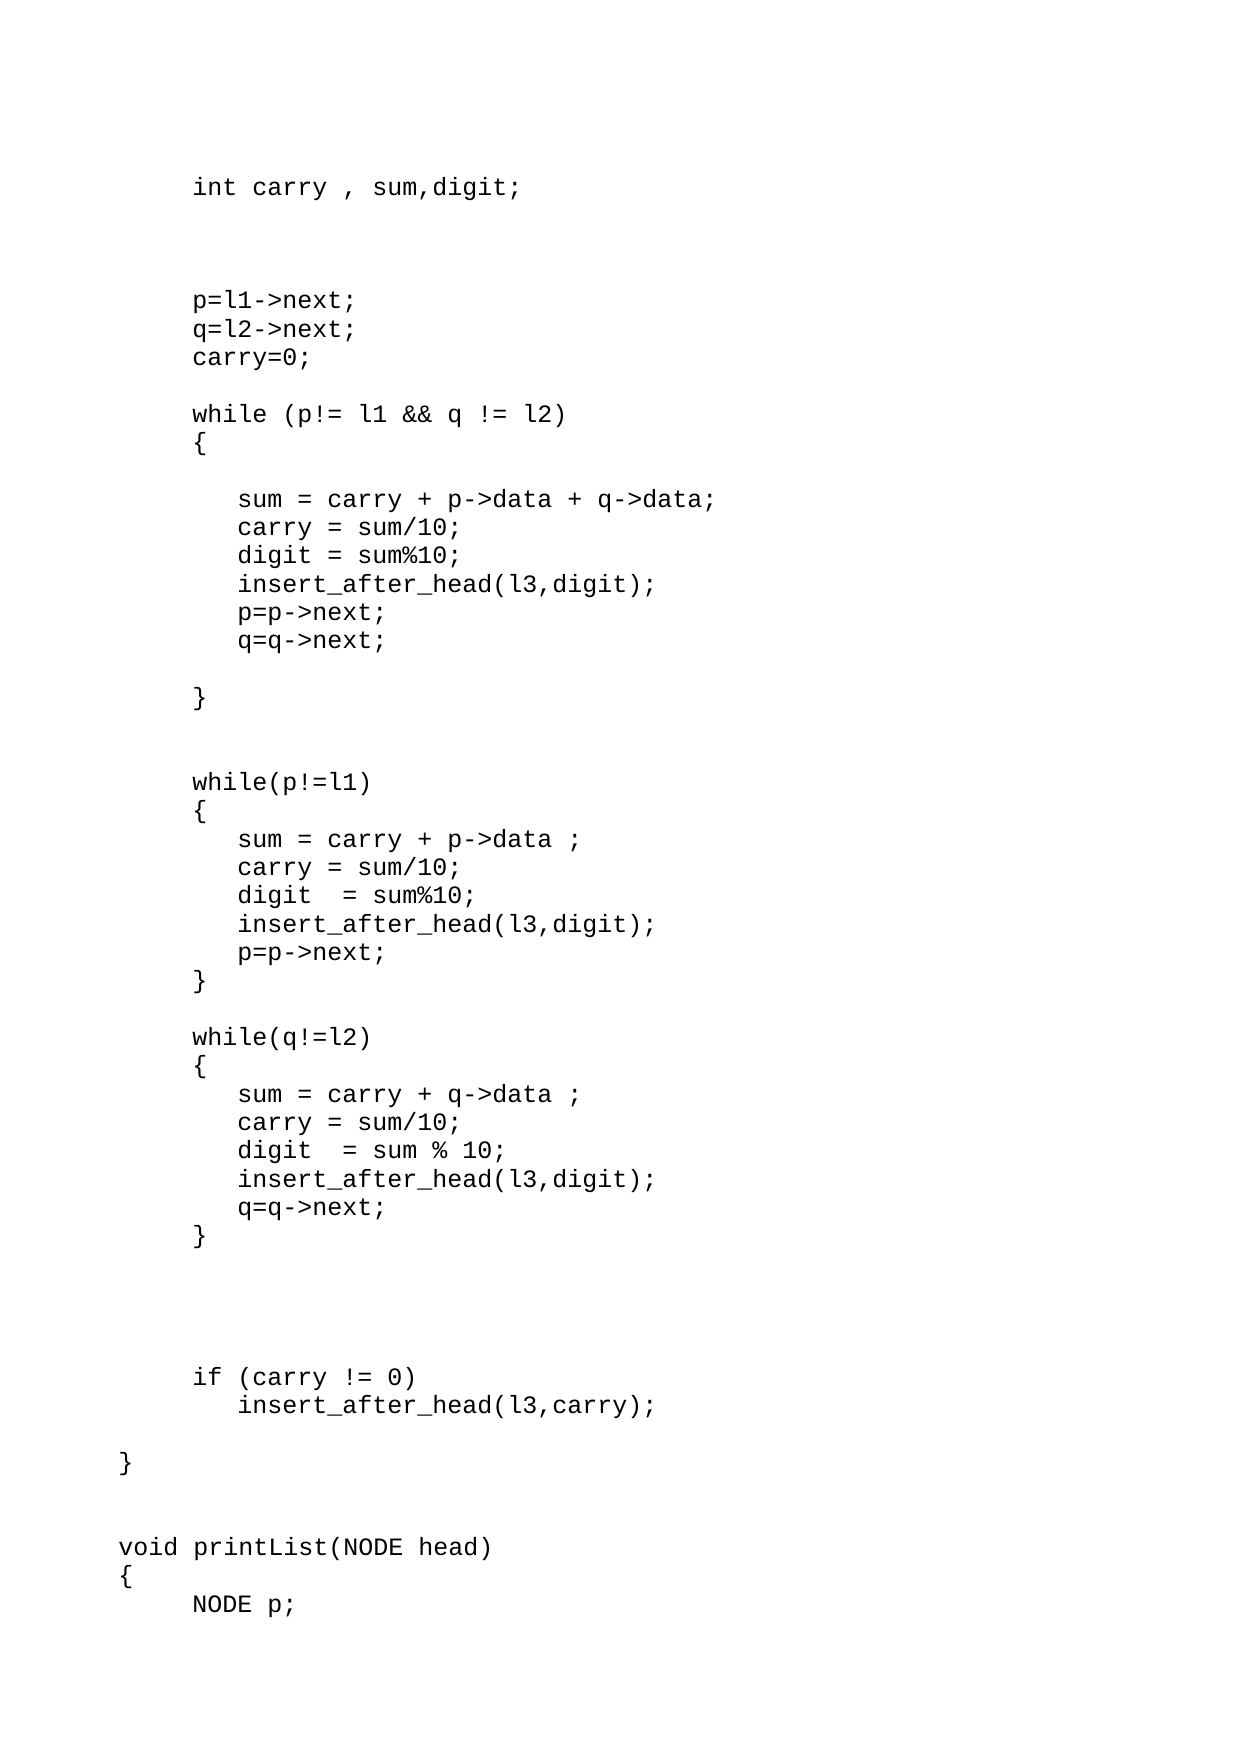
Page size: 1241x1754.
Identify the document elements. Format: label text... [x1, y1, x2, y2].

text digit = sum%10; [118, 543, 1122, 571]
text } [118, 968, 1122, 996]
text q=q->next; [118, 628, 1122, 656]
text p=l1->next; [118, 288, 1122, 316]
text int carry , sum,digit; [118, 175, 1122, 203]
text { [118, 1053, 1122, 1081]
text if (carry != 0) [118, 1365, 1122, 1393]
text sum = carry + p->data ; [118, 826, 1122, 855]
text { [118, 430, 1122, 458]
text digit = sum%10; [118, 883, 1122, 911]
text { [118, 798, 1122, 826]
text insert_after_head(l3,digit); [118, 1166, 1122, 1195]
text insert_after_head(l3,digit); [118, 571, 1122, 600]
text insert_after_head(l3,digit); [118, 911, 1122, 940]
text } [118, 1223, 1122, 1251]
text p=p->next; [118, 600, 1122, 628]
text carry=0; [118, 345, 1122, 373]
text void printList(NODE head) [118, 1535, 1122, 1563]
text q=q->next; [118, 1195, 1122, 1223]
text p=p->next; [118, 940, 1122, 968]
text while (p!= l1 && q != l2) [118, 401, 1122, 430]
text } [118, 1450, 1122, 1478]
text { [118, 1563, 1122, 1591]
text } [118, 685, 1122, 713]
text carry = sum/10; [118, 855, 1122, 883]
text q=l2->next; [118, 316, 1122, 345]
text sum = carry + p->data + q->data; [118, 486, 1122, 515]
text carry = sum/10; [118, 1110, 1122, 1138]
text while(q!=l2) [118, 1025, 1122, 1053]
text sum = carry + q->data ; [118, 1081, 1122, 1110]
text while(p!=l1) [118, 770, 1122, 798]
text NODE p; [118, 1591, 1122, 1620]
text digit = sum % 10; [118, 1138, 1122, 1166]
text insert_after_head(l3,carry); [118, 1393, 1122, 1421]
text carry = sum/10; [118, 515, 1122, 543]
